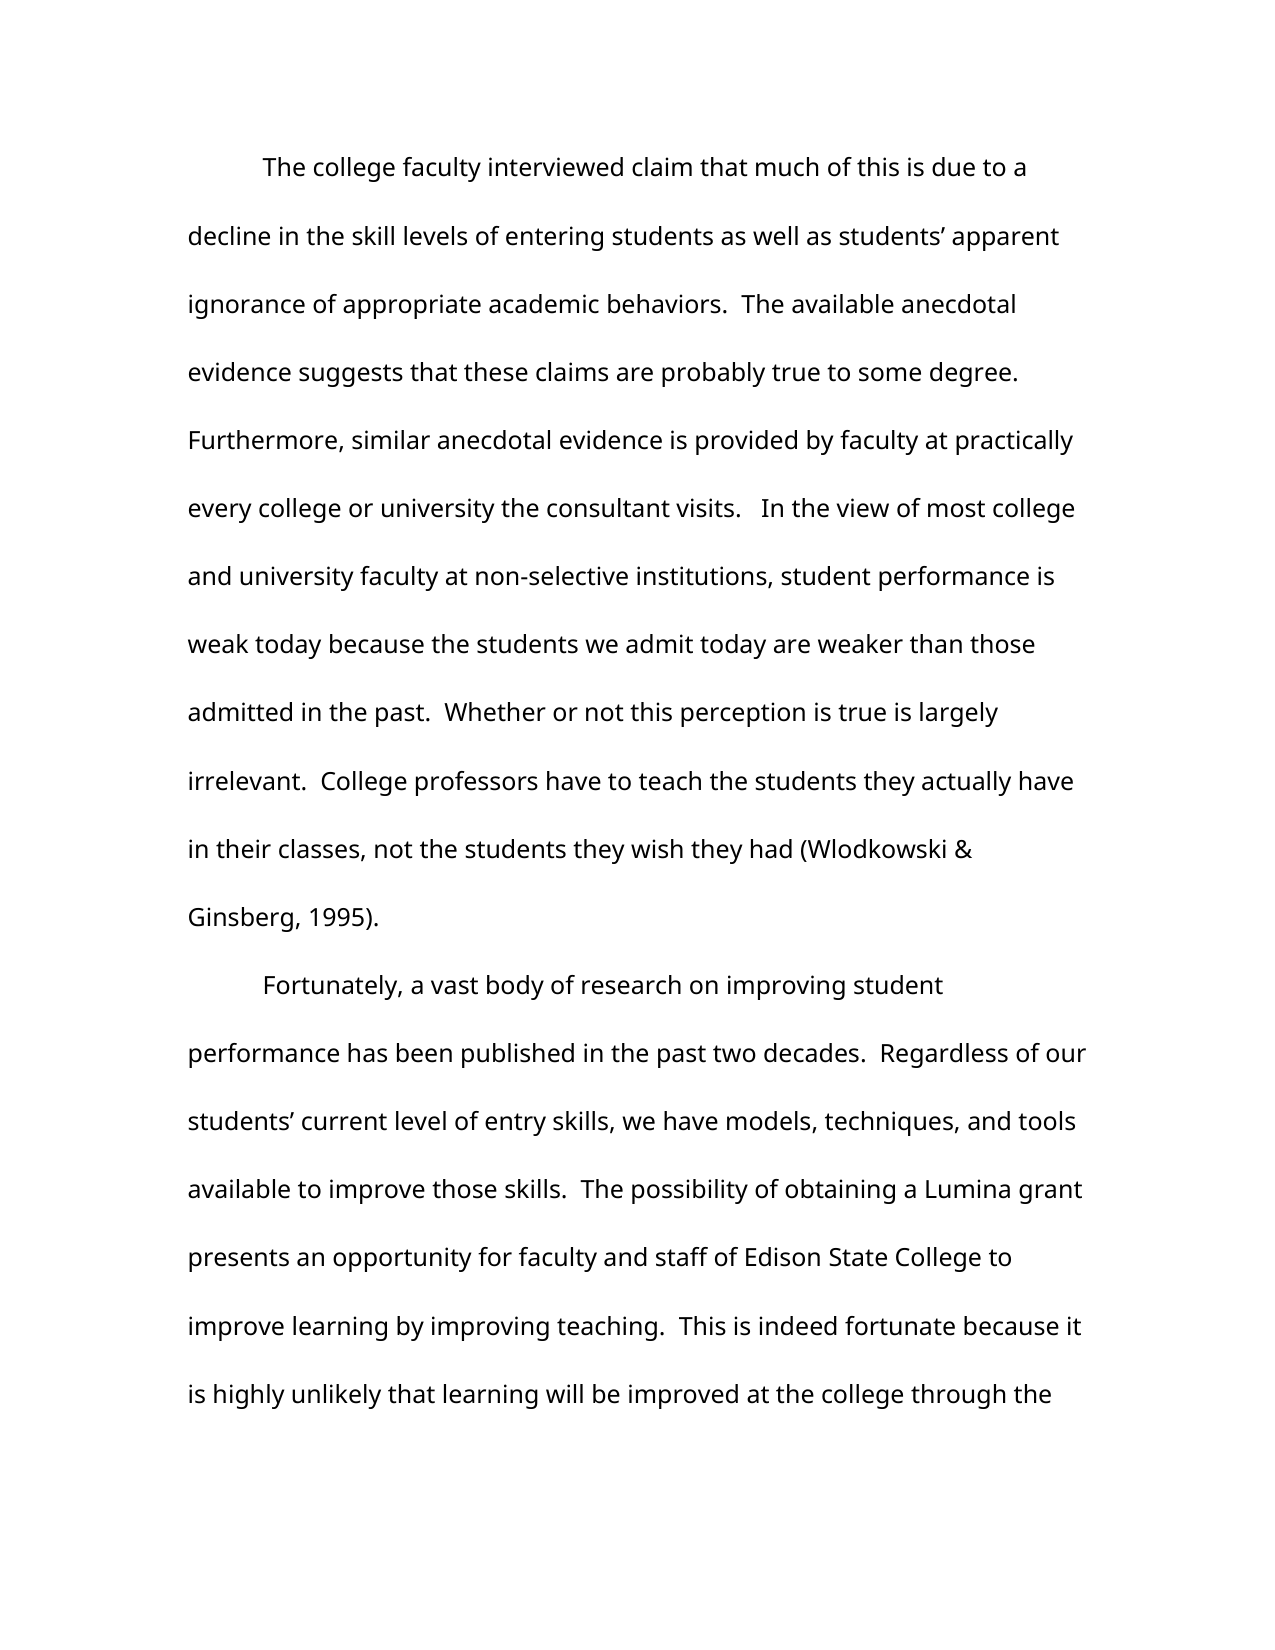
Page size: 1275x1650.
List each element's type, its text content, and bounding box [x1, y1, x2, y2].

text The college faculty interviewed claim that much of this is due to a decline in the skill levels of entering students as well as students’ apparent ignorance of appropriate academic behaviors. The available anecdotal evidence suggests that these claims are probably true to some degree. Furthermore, similar anecdotal evidence is provided by faculty at practically every college or university the consultant visits. In the view of most college and university faculty at non-selective institutions, student performance is weak today because the students we admit today are weaker than those admitted in the past. Whether or not this perception is true is largely irrelevant. College professors have to teach the students they actually have in their classes, not the students they wish they had (Wlodkowski & Ginsberg, 1995). [187, 150, 1087, 933]
text Fortunately, a vast body of research on improving student performance has been published in the past two decades. Regardless of our students’ current level of entry skills, we have models, techniques, and tools available to improve those skills. The possibility of obtaining a Lumina grant presents an opportunity for faculty and staff of Edison State College to improve learning by improving teaching. This is indeed fortunate because it is highly unlikely that learning will be improved at the college through the [187, 967, 1087, 1410]
